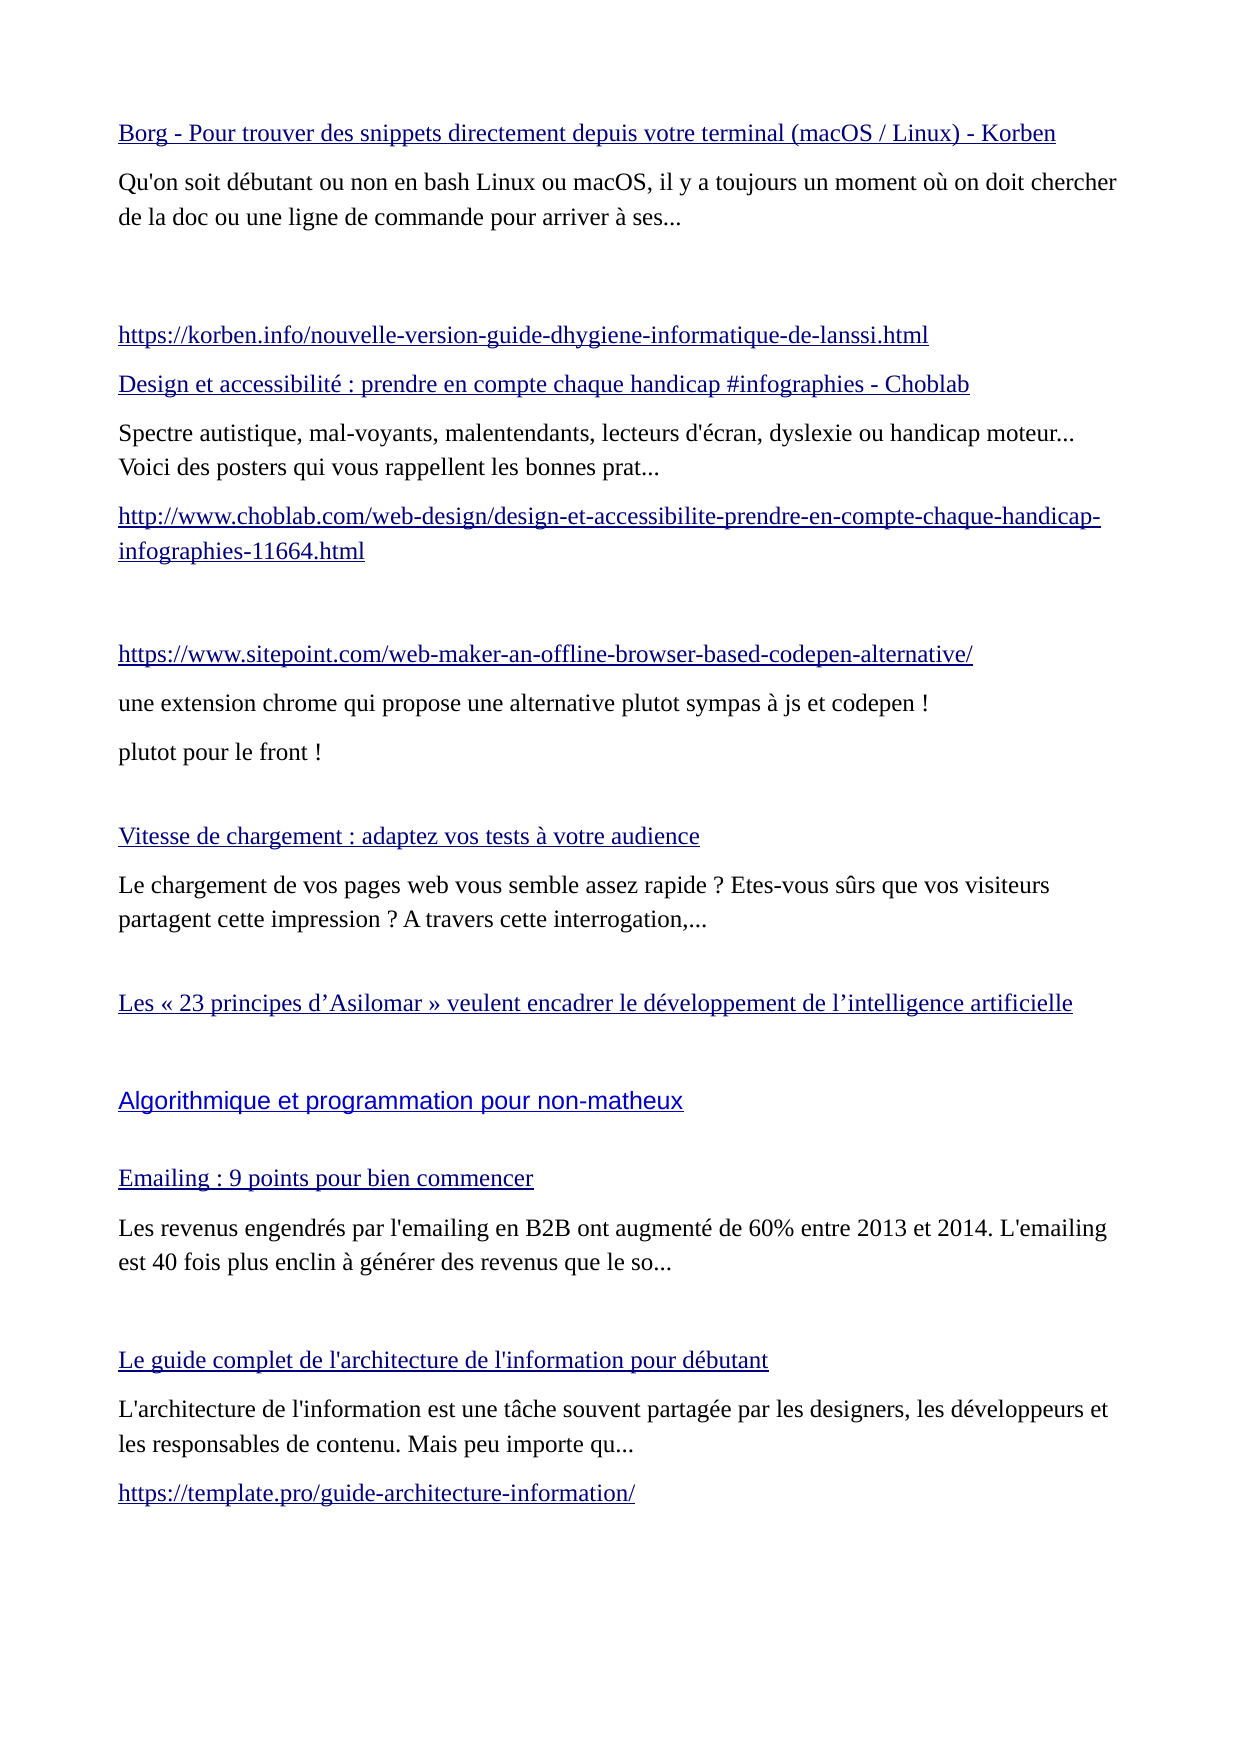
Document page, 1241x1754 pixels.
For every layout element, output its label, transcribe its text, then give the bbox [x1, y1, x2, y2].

text http://www.choblab.com/web-design/design-et-accessibilite-prendre-en-compte-chaque-handicap-infographies-11664.html [118, 501, 1122, 564]
text https://template.pro/guide-architecture-information/ [118, 1478, 1122, 1507]
text plutot pour le front ! [118, 737, 1122, 766]
text Les revenus engendrés par l'emailing en B2B ont augmenté de 60% entre 2013 et 2014. L'emailing est 40 fois plus enclin à générer des revenus que le so... [118, 1213, 1122, 1276]
text Emailing : 9 points pour bien commencer [118, 1163, 1122, 1192]
subtitle Les « 23 principes d’Asilomar » veulent encadrer le développement de l’intelligence artificielle [118, 988, 1122, 1017]
text Borg - Pour trouver des snippets directement depuis votre terminal (macOS / Linux) - Korben [118, 118, 1122, 147]
text Design et accessibilité : prendre en compte chaque handicap #infographies - Choblab [118, 369, 1122, 397]
text Le chargement de vos pages web vous semble assez rapide ? Etes-vous sûrs que vos visiteurs partagent cette impression ? A travers cette interrogation,... [118, 870, 1122, 933]
text https://korben.info/nouvelle-version-guide-dhygiene-informatique-de-lanssi.html [118, 320, 1122, 348]
subtitle Algorithmique et programmation pour non-matheux [118, 1086, 1122, 1114]
text une extension chrome qui propose une alternative plutot sympas à js et codepen ! [118, 688, 1122, 717]
text Vitesse de chargement : adaptez vos tests à votre audience [118, 821, 1122, 850]
text L'architecture de l'information est une tâche souvent partagée par les designers, les développeurs et les responsables de contenu. Mais peu importe qu... [118, 1394, 1122, 1457]
text Spectre autistique, mal-voyants, malentendants, lecteurs d'écran, dyslexie ou handicap moteur... Voici des posters qui vous rappellent les bonnes prat... [118, 418, 1122, 481]
text Le guide complet de l'architecture de l'information pour débutant [118, 1345, 1122, 1374]
text https://www.sitepoint.com/web-maker-an-offline-browser-based-codepen-alternative/ [118, 639, 1122, 668]
text Qu'on soit débutant ou non en bash Linux ou macOS, il y a toujours un moment où on doit chercher de la doc ou une ligne de commande pour arriver à ses... [118, 167, 1122, 230]
